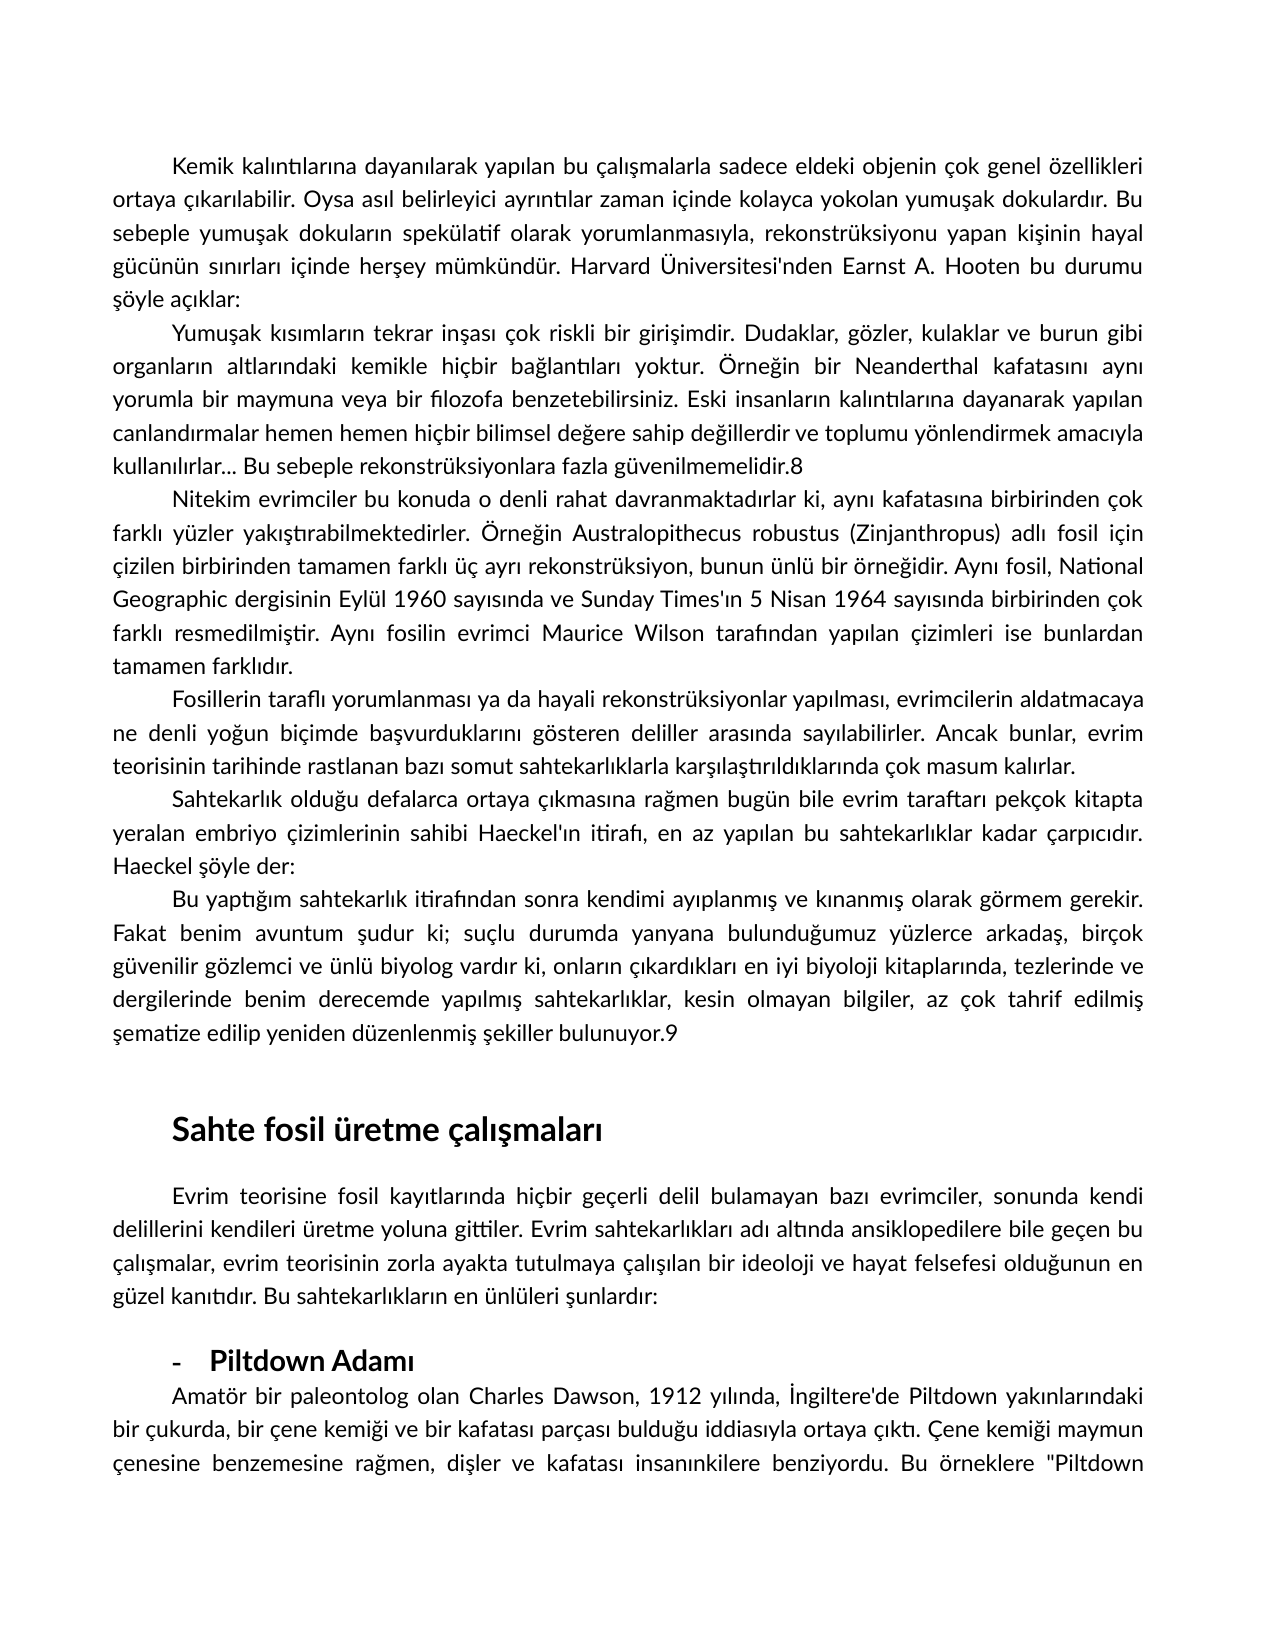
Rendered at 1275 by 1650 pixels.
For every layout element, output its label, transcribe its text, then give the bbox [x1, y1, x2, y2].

subtitle Sahte fosil üretme çalışmaları [112, 1114, 1145, 1148]
text Nitekim evrimciler bu konuda o denli rahat davranmaktadırlar ki, aynı kafatasına birbirinden çok farklı yüzler yakıştırabilmektedirler. Örneğin Australopithecus robustus (Zinjanthropus) adlı fosil için çizilen birbirinden tamamen farklı üç ayrı rekonstrüksiyon, bunun ünlü bir örneğidir. Aynı fosil, National Geographic dergisinin Eylül 1960 sayısında ve Sunday Times'ın 5 Nisan 1964 sayısında birbirinden çok farklı resmedilmiştir. Aynı fosilin evrimci Maurice Wilson tarafından yapılan çizimleri ise bunlardan tamamen farklıdır. [112, 481, 1145, 681]
text Fosillerin taraflı yorumlanması ya da hayali rekonstrüksiyonlar yapılması, evrimcilerin aldatmacaya ne denli yoğun biçimde başvurduklarını gösteren deliller arasında sayılabilirler. Ancak bunlar, evrim teorisinin tarihinde rastlanan bazı somut sahtekarlıklarla karşılaştırıldıklarında çok masum kalırlar. [112, 681, 1145, 781]
text Kemik kalıntılarına dayanılarak yapılan bu çalışmalarla sadece eldeki objenin çok genel özellikleri ortaya çıkarılabilir. Oysa asıl belirleyici ayrıntılar zaman içinde kolayca yokolan yumuşak dokulardır. Bu sebeple yumuşak dokuların spekülatif olarak yorumlanmasıyla, rekonstrüksiyonu yapan kişinin hayal gücünün sınırları içinde herşey mümkündür. Harvard Üniversitesi'nden Earnst A. Hooten bu durumu şöyle açıklar: [112, 148, 1145, 314]
text Sahtekarlık olduğu defalarca ortaya çıkmasına rağmen bugün bile evrim taraftarı pekçok kitapta yeralan embriyo çizimlerinin sahibi Haeckel'ın itirafı, en az yapılan bu sahtekarlıklar kadar çarpıcıdır. Haeckel şöyle der: [112, 781, 1145, 881]
text Evrim teorisine fosil kayıtlarında hiçbir geçerli delil bulamayan bazı evrimciler, sonunda kendi delillerini kendileri üretme yoluna gittiler. Evrim sahtekarlıkları adı altında ansiklopedilere bile geçen bu çalışmalar, evrim teorisinin zorla ayakta tutulmaya çalışılan bir ideoloji ve hayat felsefesi olduğunun en güzel kanıtıdır. Bu sahtekarlıkların en ünlüleri şunlardır: [112, 1178, 1145, 1311]
text Amatör bir paleontolog olan Charles Dawson, 1912 yılında, İngiltere'de Piltdown yakınlarındaki bir çukurda, bir çene kemiği ve bir kafatası parçası bulduğu iddiasıyla ortaya çıktı. Çene kemiği maymun çenesine benzemesine rağmen, dişler ve kafatası insanınkilere benziyordu. Bu örneklere "Piltdown [112, 1378, 1145, 1478]
list Piltdown Adamı [172, 1344, 1145, 1378]
text Bu yaptığım sahtekarlık itirafından sonra kendimi ayıplanmış ve kınanmış olarak görmem gerekir. Fakat benim avuntum şudur ki; suçlu durumda yanyana bulunduğumuz yüzlerce arkadaş, birçok güvenilir gözlemci ve ünlü biyolog vardır ki, onların çıkardıkları en iyi biyoloji kitaplarında, tezlerinde ve dergilerinde benim derecemde yapılmış sahtekarlıklar, kesin olmayan bilgiler, az çok tahrif edilmiş şematize edilip yeniden düzenlenmiş şekiller bulunuyor.9 [112, 881, 1145, 1048]
text Yumuşak kısımların tekrar inşası çok riskli bir girişimdir. Dudaklar, gözler, kulaklar ve burun gibi organların altlarındaki kemikle hiçbir bağlantıları yoktur. Örneğin bir Neanderthal kafatasını aynı yorumla bir maymuna veya bir filozofa benzetebilirsiniz. Eski insanların kalıntılarına dayanarak yapılan canlandırmalar hemen hemen hiçbir bilimsel değere sahip değillerdir ve toplumu yönlendirmek amacıyla kullanılırlar... Bu sebeple rekonstrüksiyonlara fazla güvenilmemelidir.8 [112, 314, 1145, 481]
